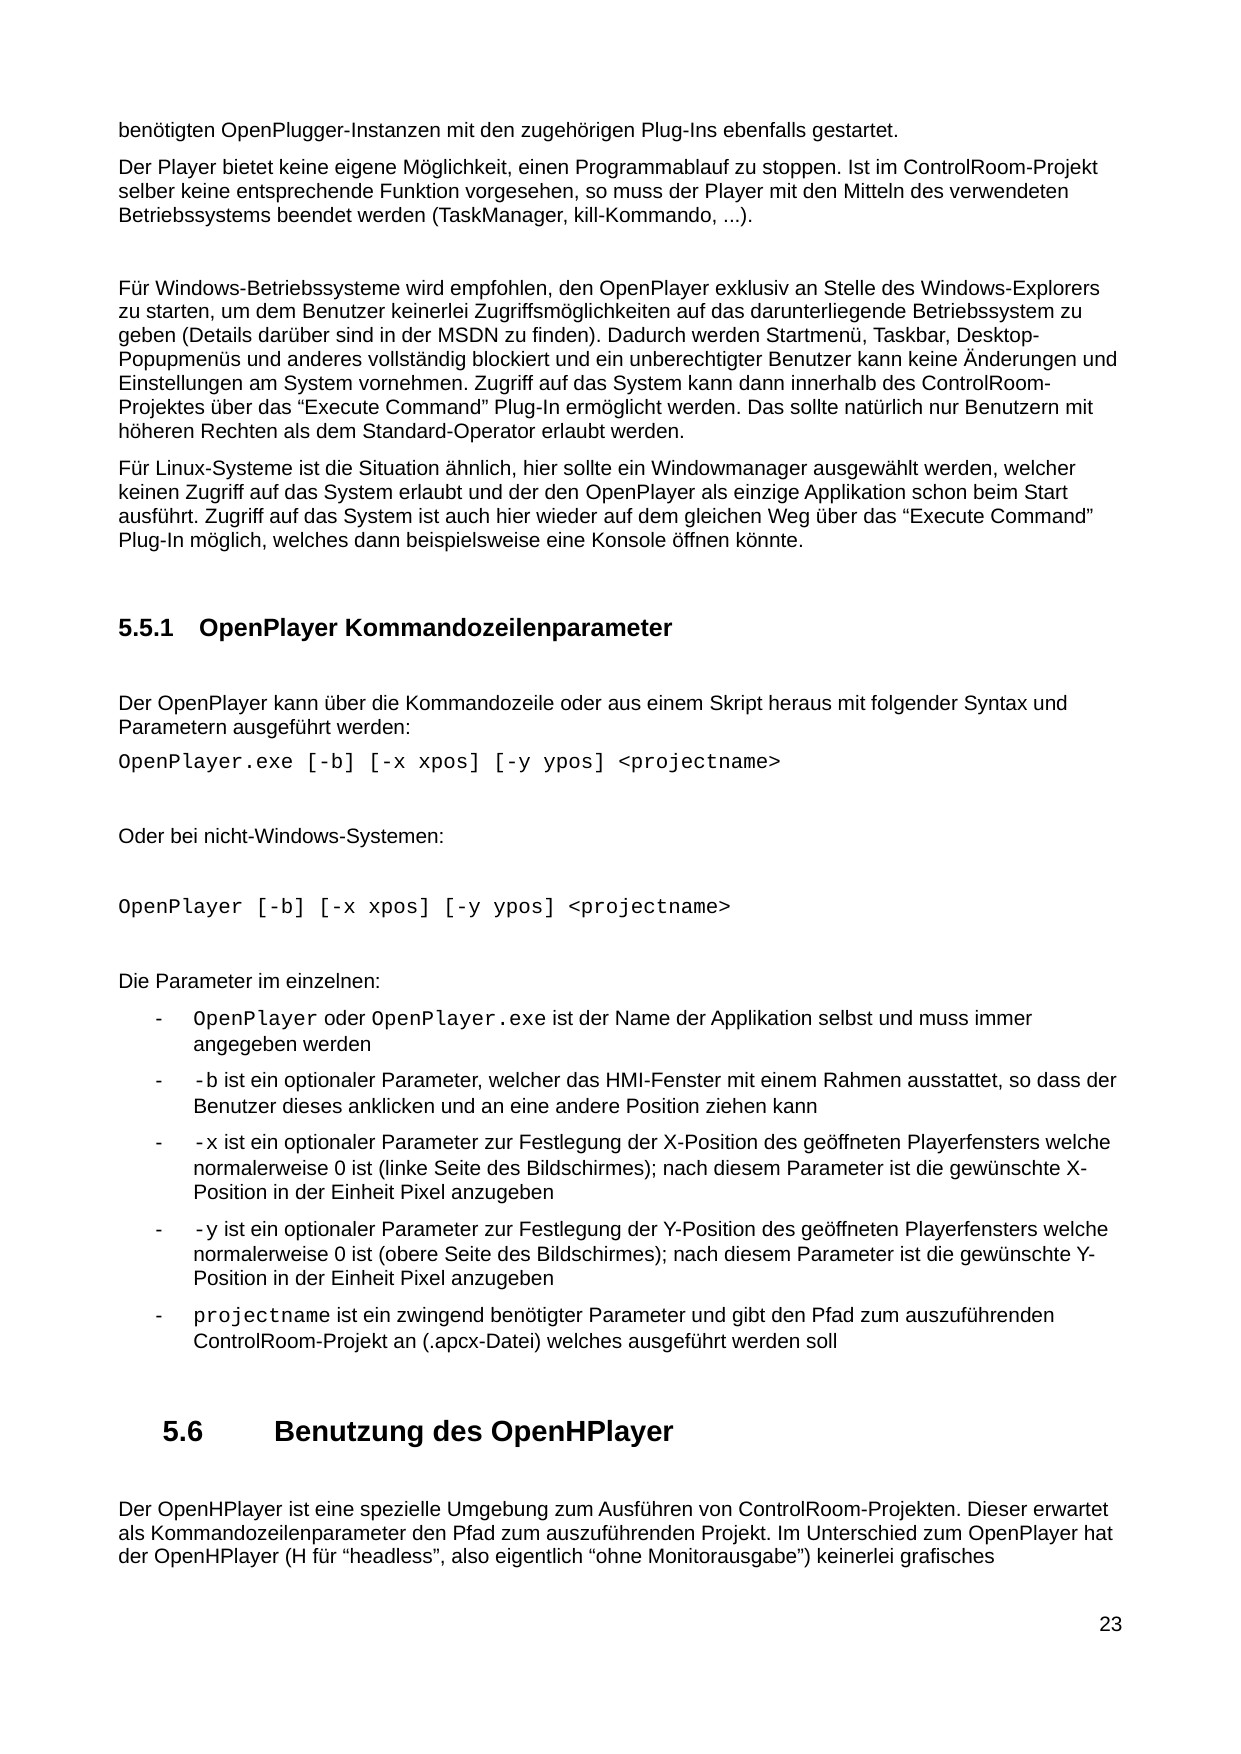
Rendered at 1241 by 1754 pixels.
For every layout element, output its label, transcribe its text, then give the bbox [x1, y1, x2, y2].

list -y ist ein optionaler Parameter zur Festlegung der Y-Position des geöffneten Playerfensters welche normalerweise 0 ist (obere Seite des Bildschirmes); nach diesem Parameter ist die gewünschte Y-Position in der Einheit Pixel anzugeben [156, 1216, 1122, 1290]
list -x ist ein optionaler Parameter zur Festlegung der X-Position des geöffneten Playerfensters welche normalerweise 0 ist (linke Seite des Bildschirmes); nach diesem Parameter ist die gewünschte X-Position in der Einheit Pixel anzugeben [156, 1130, 1122, 1204]
subtitle Benutzung des OpenHPlayer [162, 1414, 1122, 1447]
text benötigten OpenPlugger-Instanzen mit den zugehörigen Plug-Ins ebenfalls gestartet. [118, 118, 1122, 142]
text OpenPlayer.exe [-b] [-x xpos] [-y ypos] <projectname> [118, 751, 1122, 775]
list -b ist ein optionaler Parameter, welcher das HMI-Fenster mit einem Rahmen ausstattet, so dass der Benutzer dieses anklicken und an eine andere Position ziehen kann [156, 1068, 1122, 1118]
subtitle OpenPlayer Kommandozeilenparameter [118, 613, 1122, 642]
text Der OpenHPlayer ist eine spezielle Umgebung zum Ausführen von ControlRoom-Projekten. Dieser erwartet als Kommandozeilenparameter den Pfad zum auszuführenden Projekt. Im Unterschied zum OpenPlayer hat der OpenHPlayer (H für “headless”, also eigentlich “ohne Monitorausgabe”) keinerlei grafisches [118, 1496, 1122, 1568]
list OpenPlayer oder OpenPlayer.exe ist der Name der Applikation selbst und muss immer angegeben werden [156, 1006, 1122, 1055]
text Für Windows-Betriebssysteme wird empfohlen, den OpenPlayer exklusiv an Stelle des Windows-Explorers zu starten, um dem Benutzer keinerlei Zugriffsmöglichkeiten auf das darunterliegende Betriebssystem zu geben (Details darüber sind in der MSDN zu finden). Dadurch werden Startmenü, Taskbar, Desktop-Popupmenüs und anderes vollständig blockiert und ein unberechtigter Benutzer kann keine Änderungen und Einstellungen am System vornehmen. Zugriff auf das System kann dann innerhalb des ControlRoom-Projektes über das “Execute Command” Plug-In ermöglicht werden. Das sollte natürlich nur Benutzern mit höheren Rechten als dem Standard-Operator erlaubt werden. [118, 275, 1122, 443]
text Für Linux-Systeme ist die Situation ähnlich, hier sollte ein Windowmanager ausgewählt werden, welcher keinen Zugriff auf das System erlaubt und der den OpenPlayer als einzige Applikation schon beim Start ausführt. Zugriff auf das System ist auch hier wieder auf dem gleichen Weg über das “Execute Command” Plug-In möglich, welches dann beispielsweise eine Konsole öffnen könnte. [118, 456, 1122, 551]
list projectname ist ein zwingend benötigter Parameter und gibt den Pfad zum auszuführenden ControlRoom-Projekt an (.apcx-Datei) welches ausgeführt werden soll [156, 1303, 1122, 1352]
text Der OpenPlayer kann über die Kommandozeile oder aus einem Skript heraus mit folgender Syntax und Parametern ausgeführt werden: [118, 691, 1122, 738]
text Der Player bietet keine eigene Möglichkeit, einen Programmablauf zu stoppen. Ist im ControlRoom-Projekt selber keine entsprechende Funktion vorgesehen, so muss der Player mit den Mitteln des verwendeten Betriebssystems beendet werden (TaskManager, kill-Kommando, ...). [118, 154, 1122, 226]
text OpenPlayer [-b] [-x xpos] [-y ypos] <projectname> [118, 897, 1122, 920]
text Die Parameter im einzelnen: [118, 969, 1122, 993]
text Oder bei nicht-Windows-Systemen: [118, 824, 1122, 848]
